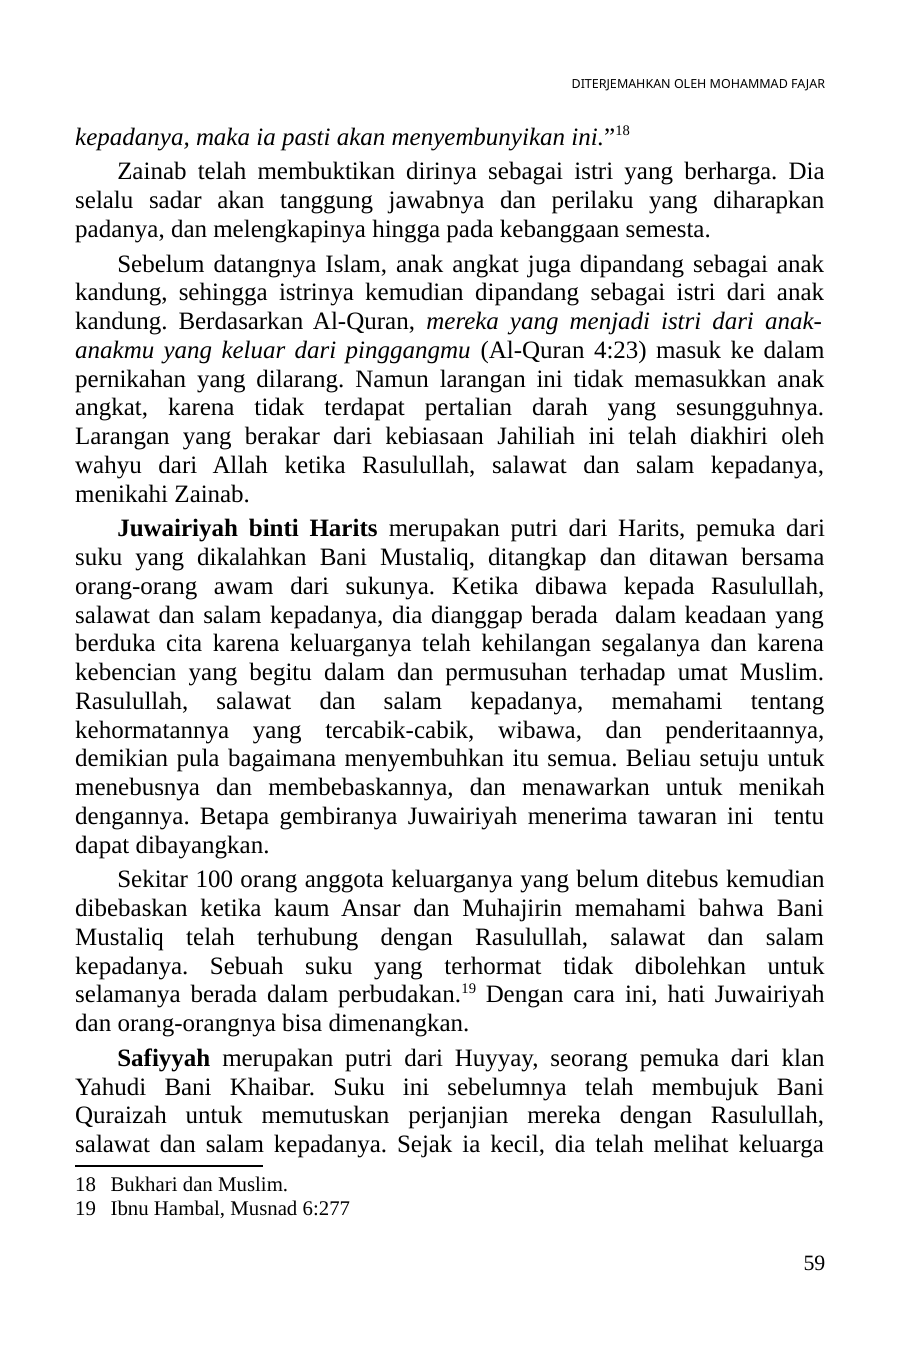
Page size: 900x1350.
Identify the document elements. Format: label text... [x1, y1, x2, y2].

text Sebelum datangnya Islam, anak angkat juga dipandang sebagai anak kandung, sehingga istrinya kemudian dipandang sebagai istri dari anak kandung. Berdasarkan Al-Quran, mereka yang menjadi istri dari anak-anakmu yang keluar dari pinggangmu (Al-Quran 4:23) masuk ke dalam pernikahan yang dilarang. Namun larangan ini tidak memasukkan anak angkat, karena tidak terdapat pertalian darah yang sesungguhnya. Larangan yang berakar dari kebiasaan Jahiliah ini telah diakhiri oleh wahyu dari Allah ketika Rasulullah, salawat dan salam kepadanya, menikahi Zainab. [75, 249, 825, 507]
text Ibnu Hambal, Musnad 6:277 [75, 1196, 825, 1220]
text Sekitar 100 orang anggota keluarganya yang belum ditebus kemudian dibebaskan ketika kaum Ansar dan Muhajirin memahami bahwa Bani Mustaliq telah terhubung dengan Rasulullah, salawat dan salam kepadanya. Sebuah suku yang terhormat tidak dibolehkan untuk selamanya berada dalam perbudakan. Dengan cara ini, hati Juwairiyah dan orang-orangnya bisa dimenangkan. [75, 864, 825, 1037]
text Safiyyah merupakan putri dari Huyyay, seorang pemuka dari klan Yahudi Bani Khaibar. Suku ini sebelumnya telah membujuk Bani Quraizah untuk memutuskan perjanjian mereka dengan Rasulullah, salawat dan salam kepadanya. Sejak ia kecil, dia telah melihat keluarga [75, 1043, 825, 1158]
text kepadanya, maka ia pasti akan menyembunyikan ini.” [75, 122, 825, 150]
text Bukhari dan Muslim. [75, 1172, 825, 1196]
text Juwairiyah binti Harits merupakan putri dari Harits, pemuka dari suku yang dikalahkan Bani Mustaliq, ditangkap dan ditawan bersama orang-orang awam dari sukunya. Ketika dibawa kepada Rasulullah, salawat dan salam kepadanya, dia dianggap berada dalam keadaan yang berduka cita karena keluarganya telah kehilangan segalanya dan karena kebencian yang begitu dalam dan permusuhan terhadap umat Muslim. Rasulullah, salawat dan salam kepadanya, memahami tentang kehormatannya yang tercabik-cabik, wibawa, dan penderitaannya, demikian pula bagaimana menyembuhkan itu semua. Beliau setuju untuk menebusnya dan membebaskannya, dan menawarkan untuk menikah dengannya. Betapa gembiranya Juwairiyah menerima tawaran ini tentu dapat dibayangkan. [75, 513, 825, 858]
text Zainab telah membuktikan dirinya sebagai istri yang berharga. Dia selalu sadar akan tanggung jawabnya dan perilaku yang diharapkan padanya, dan melengkapinya hingga pada kebanggaan semesta. [75, 156, 825, 243]
